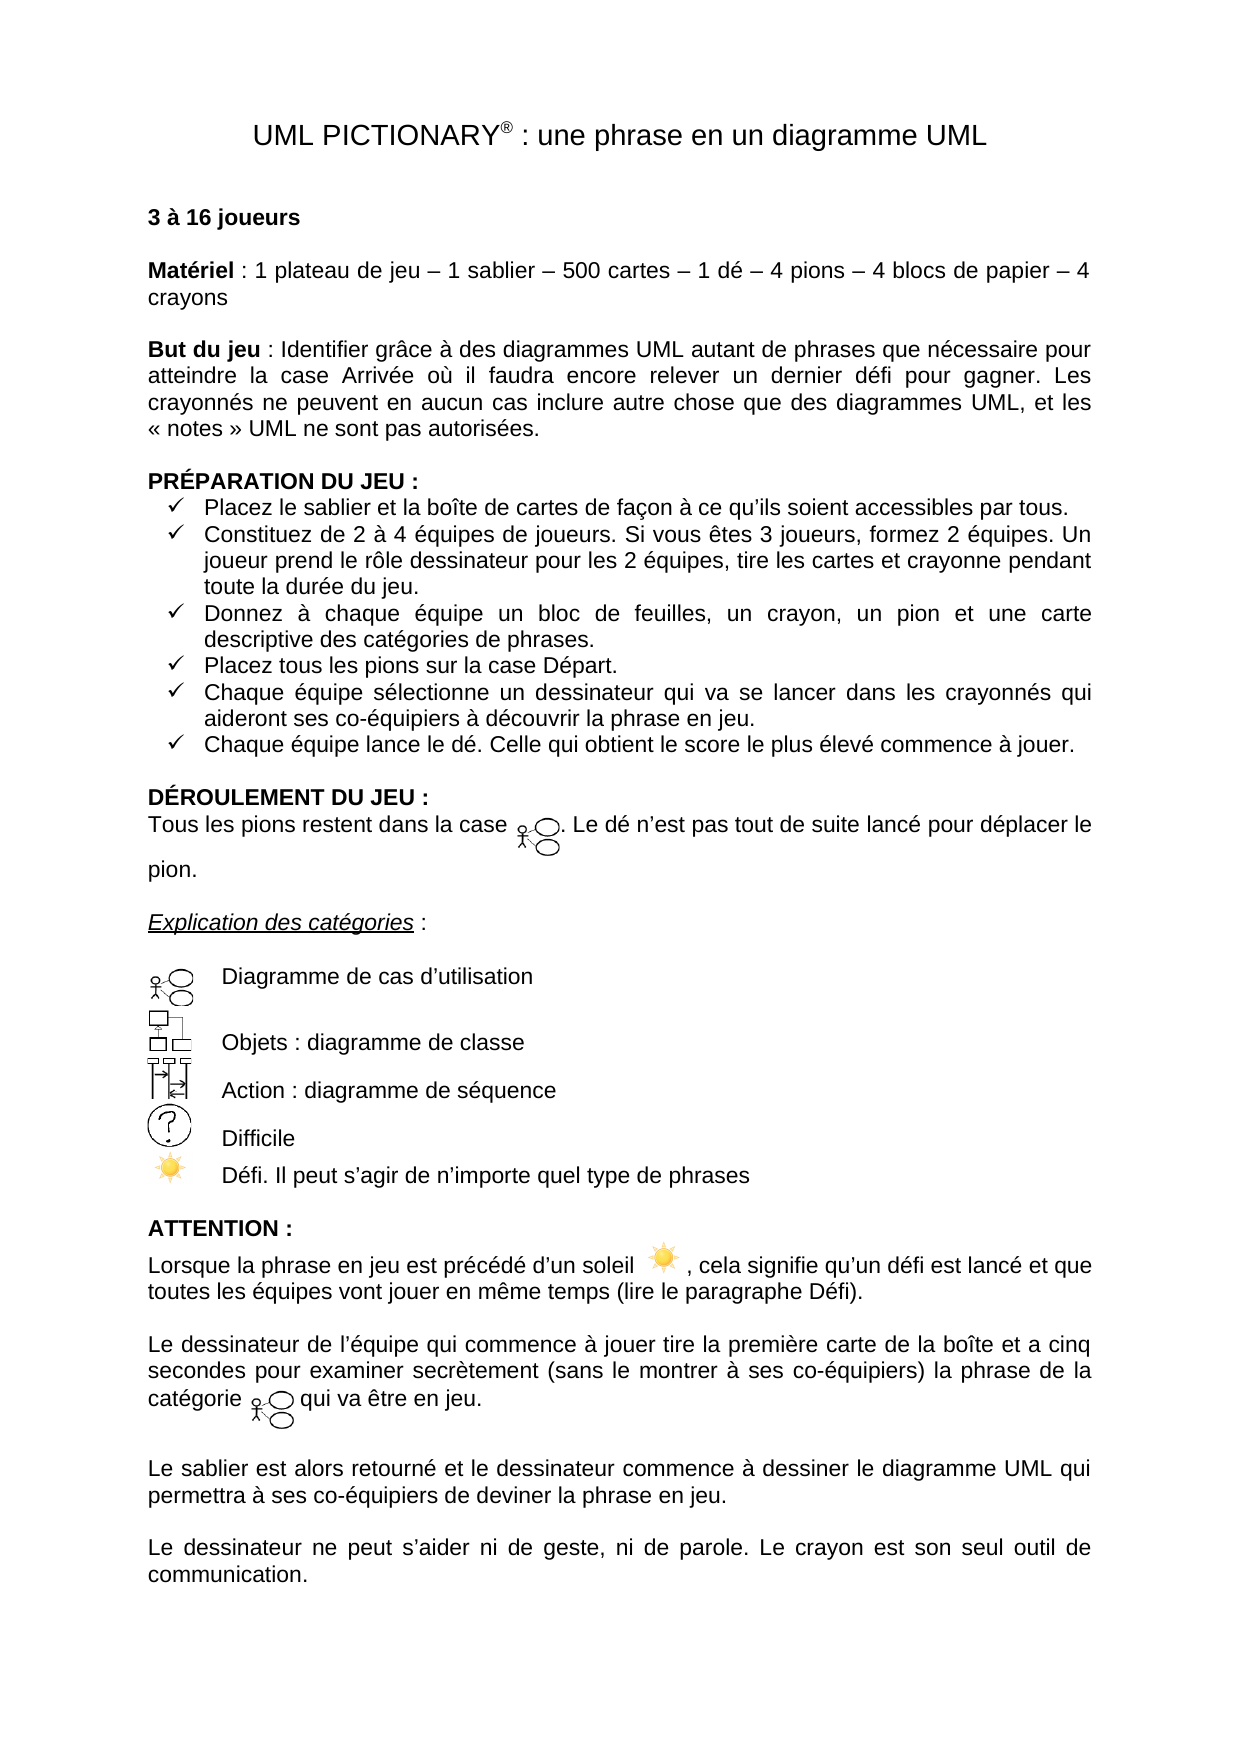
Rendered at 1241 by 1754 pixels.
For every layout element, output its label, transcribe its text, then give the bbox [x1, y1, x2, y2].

text Le dessinateur ne peut s’aider ni de geste, ni de parole. Le crayon est son seul outil de communication. [148, 1534, 1092, 1587]
text Le dessinateur de l’équipe qui commence à jouer tire la première carte de la boîte et a cinq secondes pour examiner secrètement (sans le montrer à ses co-équipiers) la phrase de la catégorie qui va être en jeu. [148, 1331, 1092, 1429]
text Objets : diagramme de classe [148, 1007, 1092, 1055]
text Diagramme de cas d’utilisation [194, 961, 1092, 1007]
picture [147, 961, 194, 1051]
text 3 à 16 joueurs [148, 204, 1092, 231]
text ATTENTION : [148, 1215, 1092, 1241]
text Le sablier est alors retourné et le dessinateur commence à dessiner le diagramme UML qui permettra à ses co-équipiers de deviner la phrase en jeu. [148, 1455, 1092, 1508]
picture [147, 1103, 192, 1147]
list Donnez à chaque équipe un bloc de feuilles, un crayon, un pion et une carte descriptive des catégories de phrases. [166, 600, 1092, 652]
text UML PICTIONARY® : une phrase en un diagramme UML [148, 118, 1092, 152]
text But du jeu : Identifier grâce à des diagrammes UML autant de phrases que nécessaire pour atteindre la case Arrivée où il faudra encore relever un dernier défi pour gagner. Les crayonnés ne peuvent en aucun cas inclure autre chose que des diagrammes UML, et les « notes » UML ne sont pas autorisées. [148, 336, 1092, 442]
list Chaque équipe lance le dé. Celle qui obtient le score le plus élevé commence à jouer. [166, 731, 1092, 758]
picture [514, 810, 560, 856]
list Constituez de 2 à 4 équipes de joueurs. Si vous êtes 3 joueurs, formez 2 équipes. Un joueur prend le rôle dessinateur pour les 2 équipes, tire les cartes et crayonne pendant toute la durée du jeu. [166, 521, 1092, 600]
text Défi. Il peut s’agir de n’importe quel type de phrases [148, 1152, 1092, 1188]
picture [147, 1055, 192, 1099]
picture [147, 1151, 193, 1184]
text Tous les pions restent dans la case . Le dé n’est pas tout de suite lancé pour déplacer le pion. [148, 811, 1092, 882]
list Placez le sablier et la boîte de cartes de façon à ce qu’ils soient accessibles par tous. [166, 494, 1092, 521]
text Déroulement du jeu : [148, 784, 1092, 811]
text Difficile [148, 1103, 1092, 1152]
text Explication des catégories : [148, 909, 1092, 935]
text Préparation du jeu : [148, 468, 1092, 494]
text Action : diagramme de séquence [148, 1055, 1092, 1103]
picture [248, 1383, 294, 1429]
list Placez tous les pions sur la case Départ. [166, 652, 1092, 679]
picture [641, 1241, 687, 1274]
text Matériel : 1 plateau de jeu – 1 sablier – 500 cartes – 1 dé – 4 pions – 4 blocs de papier – 4 crayons [148, 257, 1092, 310]
text Lorsque la phrase en jeu est précédé d’un soleil , cela signifie qu’un défi est lancé et que toutes les équipes vont jouer en même temps (lire le paragraphe Défi). [148, 1241, 1092, 1304]
list Chaque équipe sélectionne un dessinateur qui va se lancer dans les crayonnés qui aideront ses co-équipiers à découvrir la phrase en jeu. [166, 679, 1092, 731]
